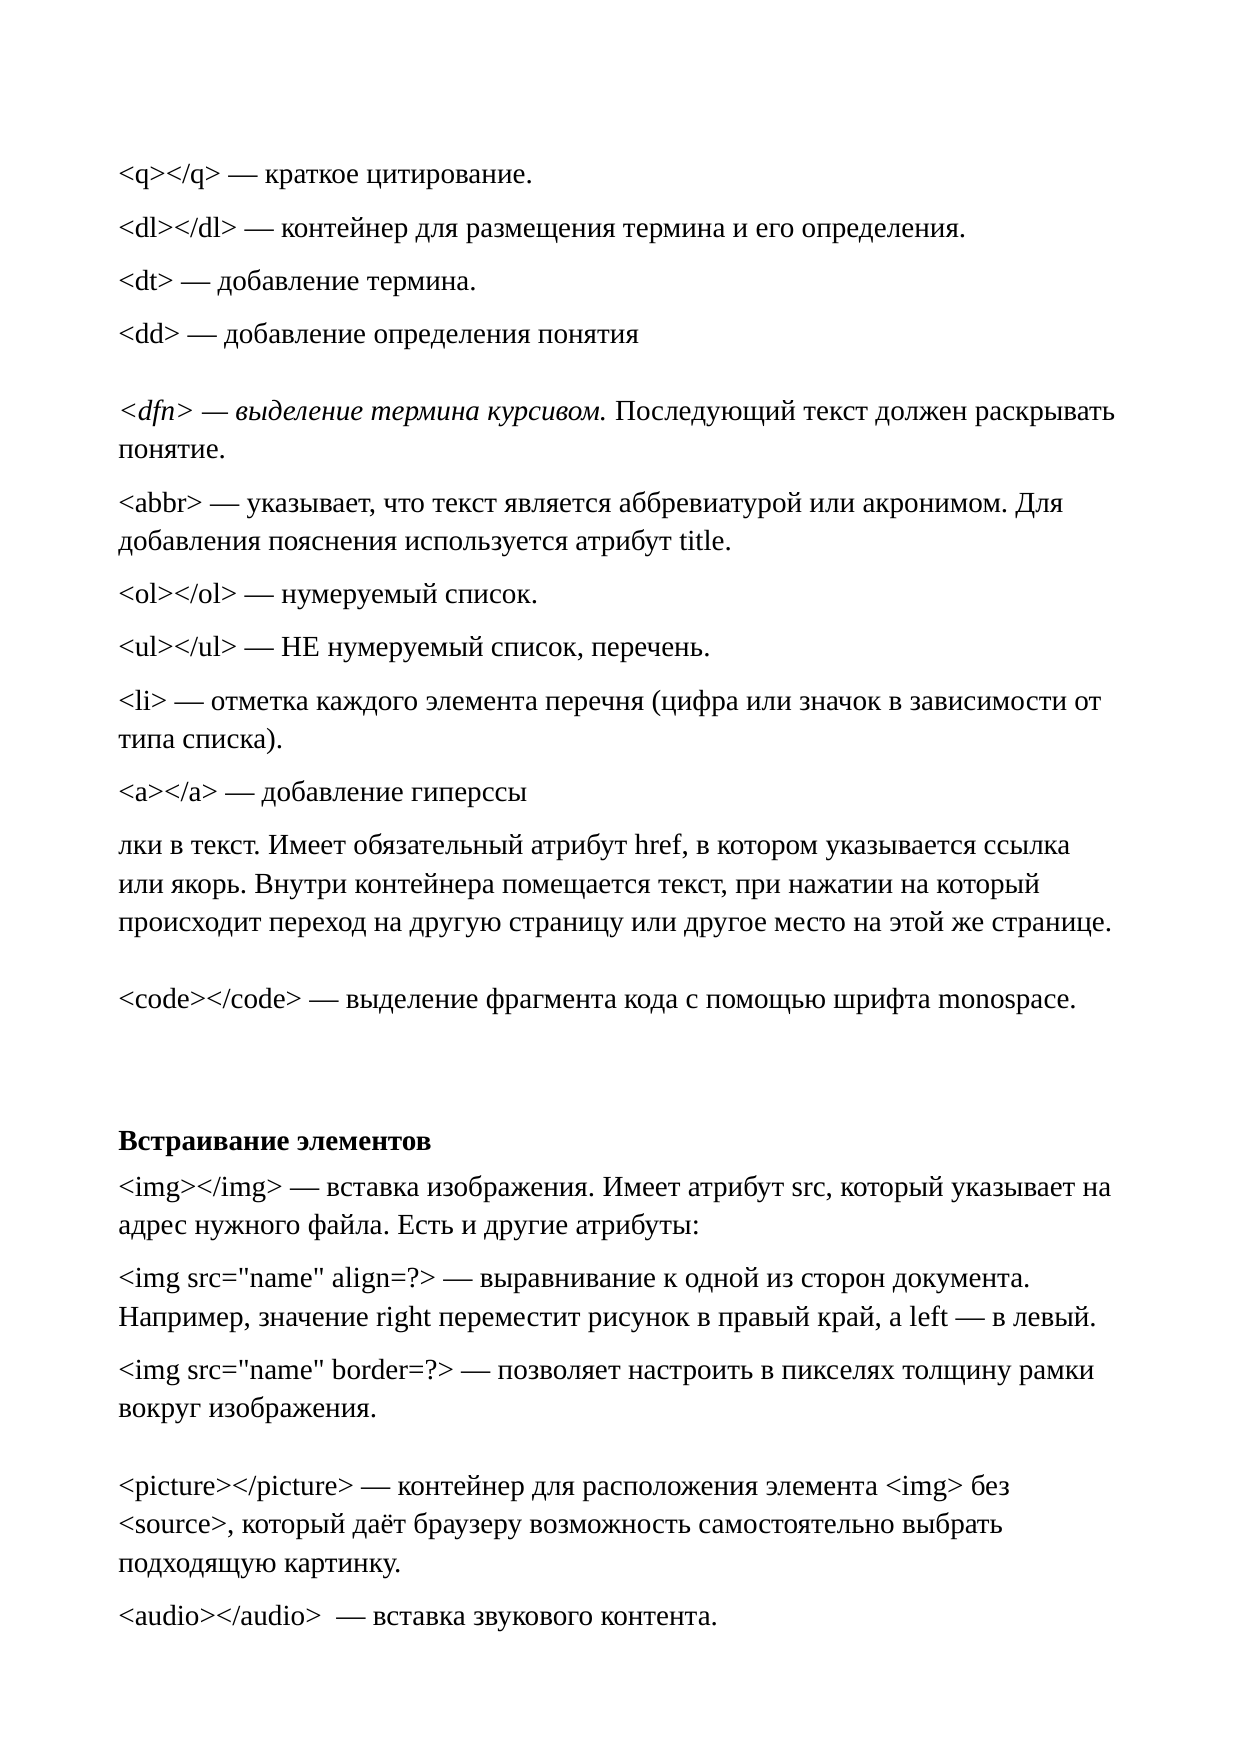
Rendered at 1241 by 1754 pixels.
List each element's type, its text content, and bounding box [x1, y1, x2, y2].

text <ul></ul> — НЕ нумеруемый список, перечень. [118, 629, 1122, 663]
subtitle Встраивание элементов [118, 1123, 1122, 1156]
text <dl></dl> — контейнер для размещения термина и его определения. [118, 210, 1122, 243]
text лки в текст. Имеет обязательный атрибут href, в котором указывается ссылка или якорь. Внутри контейнера помещается текст, при нажатии на который происходит переход на другую страницу или другое место на этой же странице. <code></code> — выделение фрагмента кода с помощью шрифта monospace. [118, 827, 1122, 1015]
text <a></a> — добавление гиперссы [118, 774, 1122, 808]
text <li> — отметка каждого элемента перечня (цифра или значок в зависимости от типа списка). [118, 683, 1122, 755]
text <ol></ol> — нумеруемый список. [118, 576, 1122, 610]
text <q></q> — краткое цитирование. [118, 118, 1122, 190]
text <audio></audio> — вставка звукового контента. [118, 1598, 1122, 1631]
text <dd> — добавление определения понятия <dfn> — выделение термина курсивом. Последующий текст должен раскрывать понятие. [118, 316, 1122, 465]
text <img></img> — вставка изображения. Имеет атрибут src, который указывает на адрес нужного файла. Есть и другие атрибуты: [118, 1169, 1122, 1241]
text <dt> — добавление термина. [118, 263, 1122, 296]
text <img src="name" border=?> — позволяет настроить в пикселях толщину рамки вокруг изображения. <picture></picture> — контейнер для расположения элемента <img> без <source>, который даёт браузеру возможность самостоятельно выбрать подходящую картинку. [118, 1352, 1122, 1578]
text <abbr> — указывает, что текст является аббревиатурой или акронимом. Для добавления пояснения используется атрибут title. [118, 485, 1122, 557]
text <img src="name" align=?> — выравнивание к одной из сторон документа. Например, значение right переместит рисунок в правый край, а left — в левый. [118, 1260, 1122, 1332]
